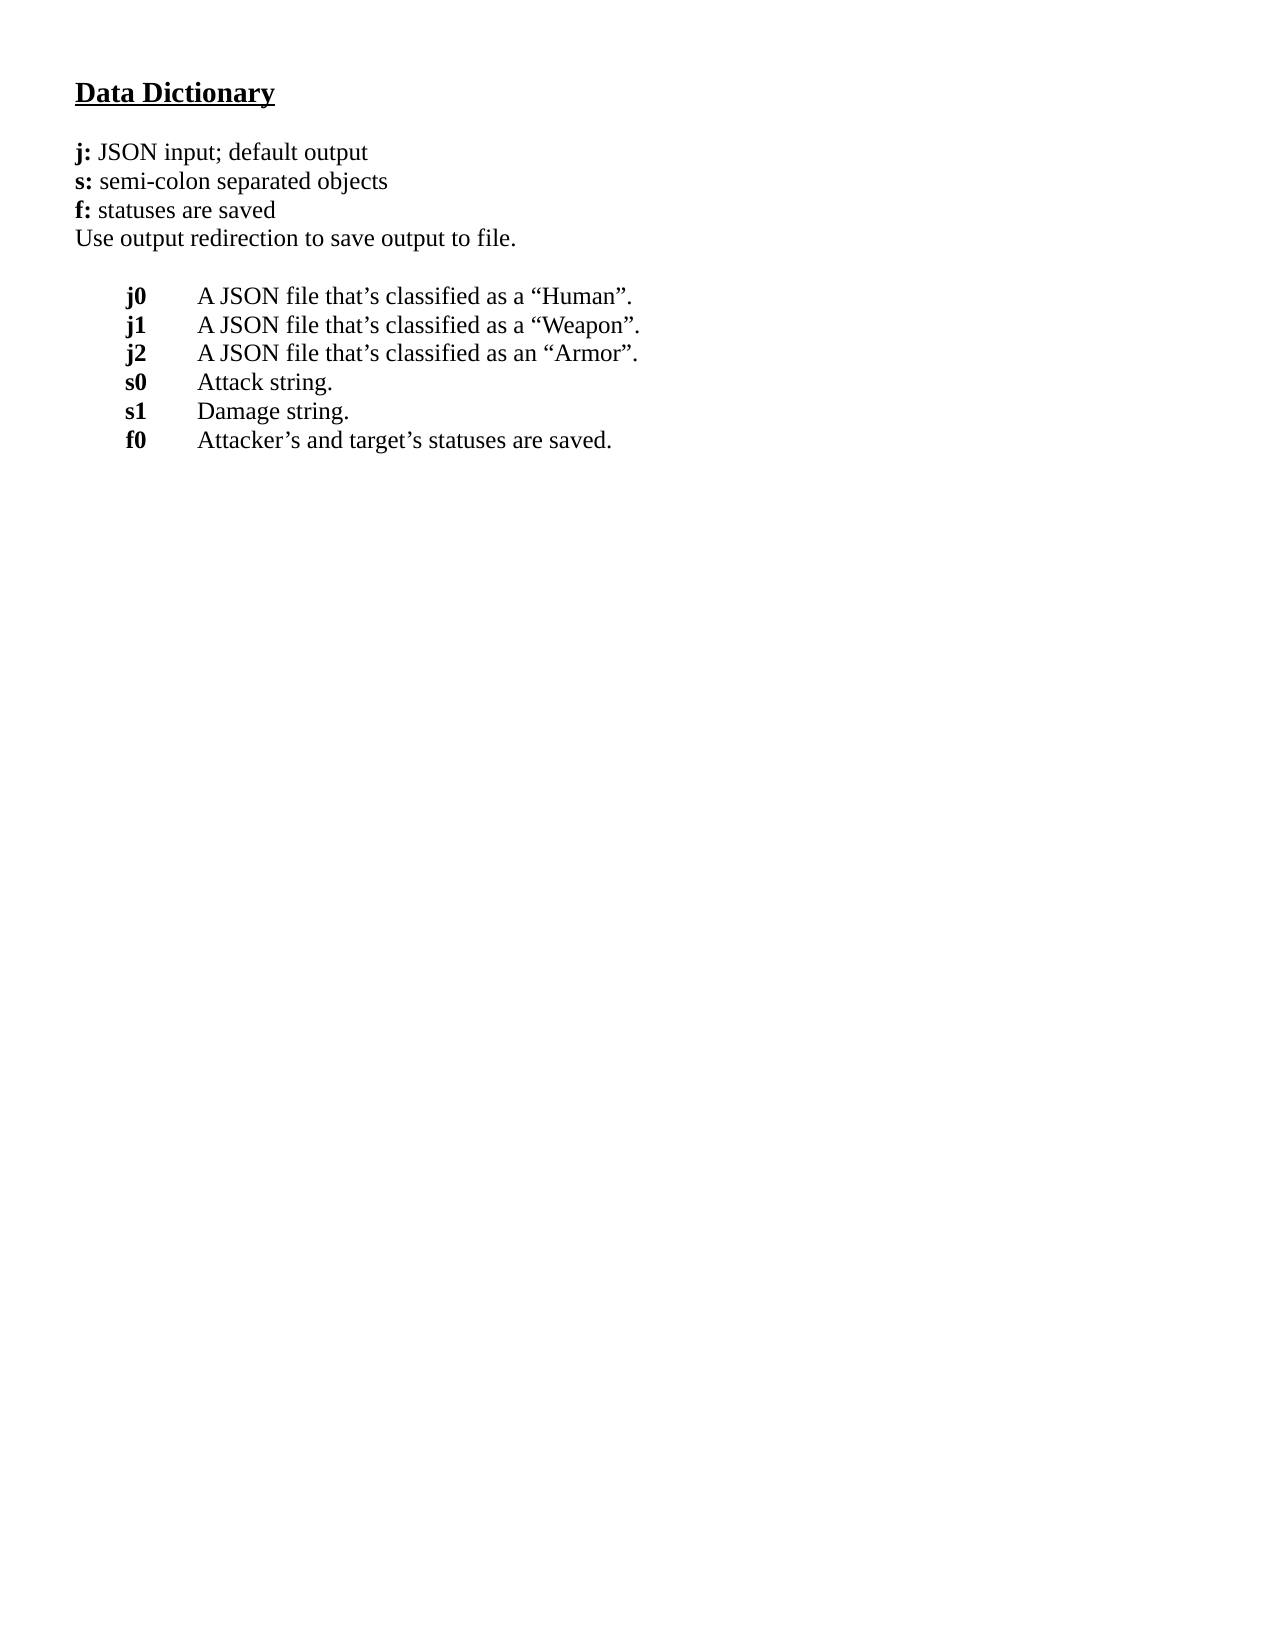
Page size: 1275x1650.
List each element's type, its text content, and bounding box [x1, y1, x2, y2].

table_cell A JSON file that’s classified as an “Armor”. [197, 339, 1200, 367]
text Data Dictionary [75, 75, 1200, 108]
table_header A JSON file that’s classified as a “Human”. [197, 281, 1200, 310]
table_cell j2 [75, 339, 197, 367]
table_header j0 [75, 281, 197, 310]
table_cell s1 [75, 396, 197, 425]
table_cell Attacker’s and target’s statuses are saved. [197, 425, 1200, 453]
table_cell [75, 482, 197, 511]
text j: JSON input; default output [75, 137, 1200, 166]
table_cell f0 [75, 425, 197, 453]
table_cell Attack string. [197, 367, 1200, 396]
table_cell A JSON file that’s classified as a “Weapon”. [197, 310, 1200, 338]
table_cell [197, 454, 1200, 482]
table_cell [197, 482, 1200, 511]
table_cell [197, 511, 1200, 540]
table_cell s0 [75, 367, 197, 396]
text s: semi-colon separated objects [75, 166, 1200, 195]
text f: statuses are saved [75, 195, 1200, 223]
table_cell [75, 454, 197, 482]
table_cell Damage string. [197, 396, 1200, 425]
table_cell j1 [75, 310, 197, 338]
table_cell [75, 511, 197, 540]
text Use output redirection to save output to file. [75, 223, 1200, 252]
